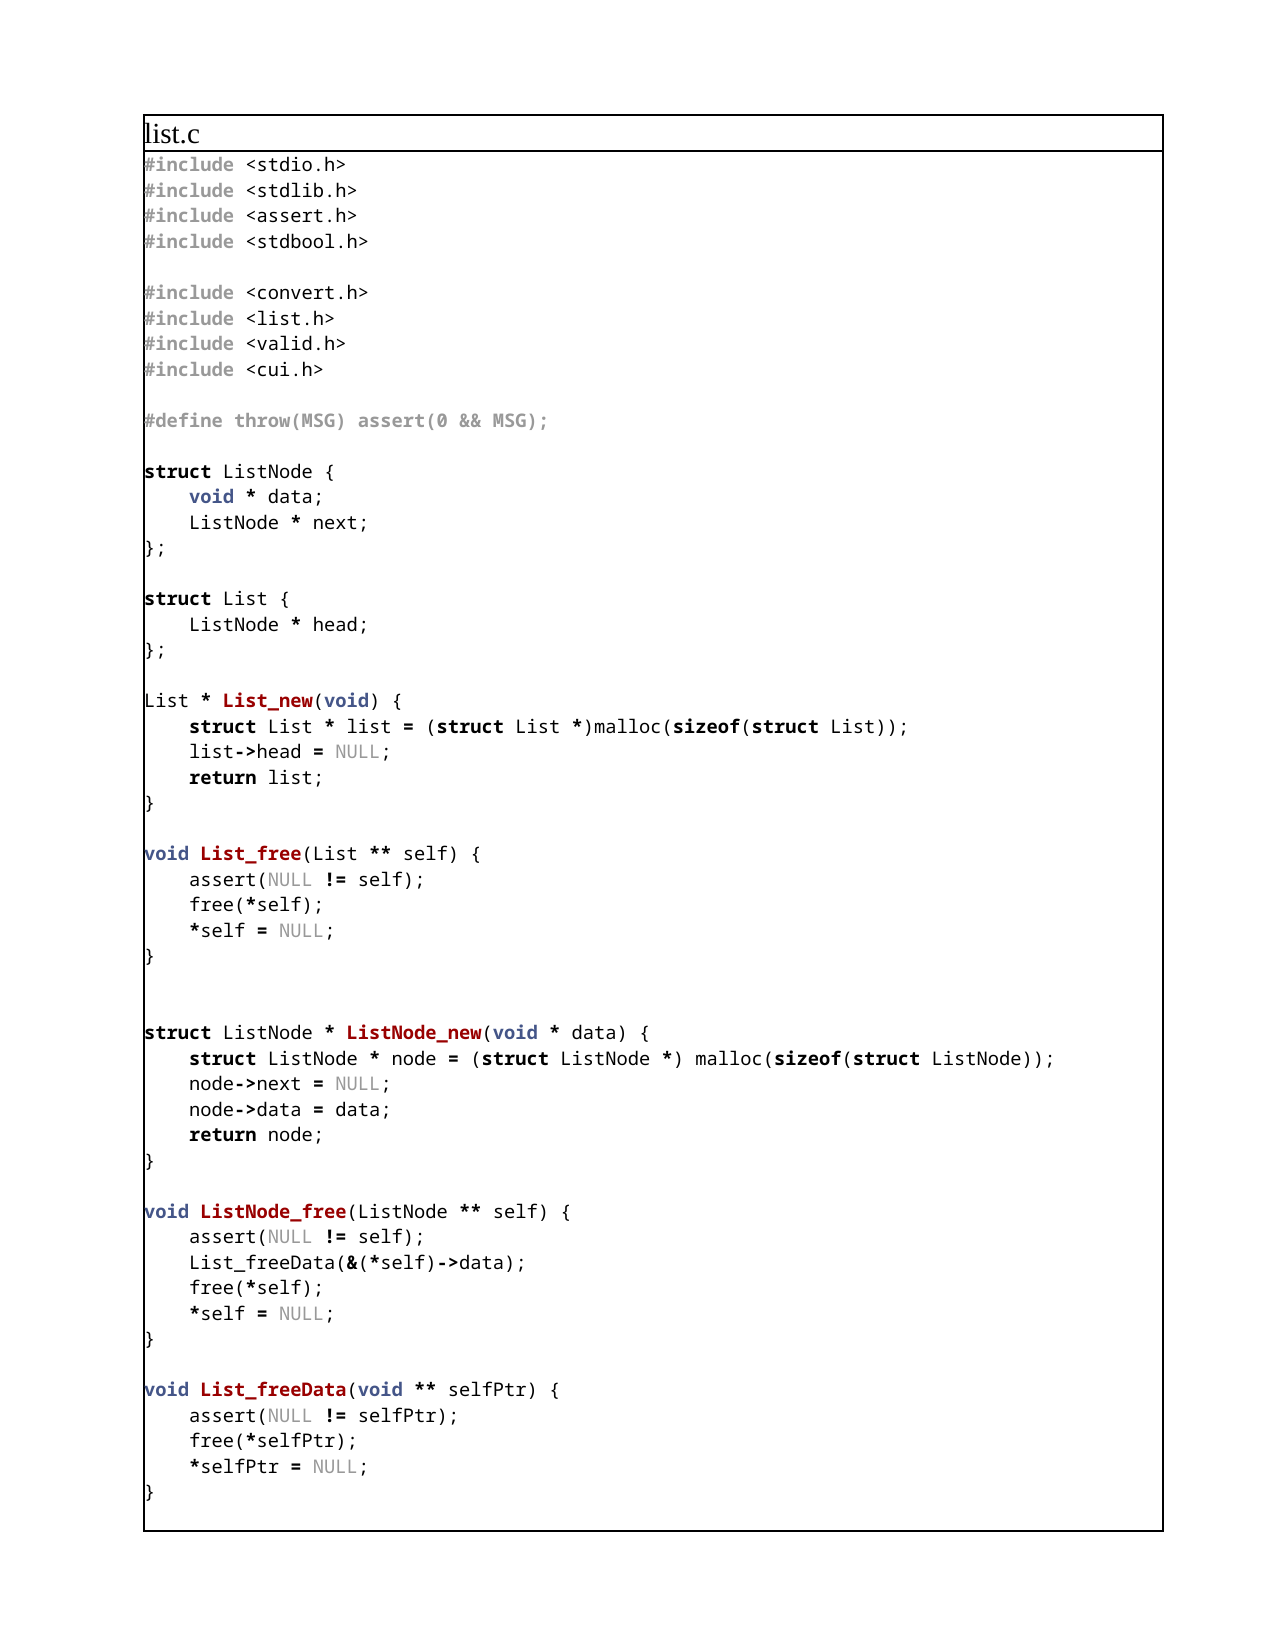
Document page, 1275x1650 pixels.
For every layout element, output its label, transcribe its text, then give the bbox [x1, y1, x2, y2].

table_cell #include <stdio.h> #include <stdlib.h> #include <assert.h> #include <stdbool.h> #include <convert.h> #include <list.h> #include <valid.h> #include <cui.h> #define throw(MSG) assert(0 && MSG); struct ListNode { void * data; ListNode * next; }; struct List { ListNode * head; }; List * List_new(void) { struct List * list = (struct List *)malloc(sizeof(struct List)); list->head = NULL; return list; } void List_free(List ** self) { assert(NULL != self); free(*self); *self = NULL; } struct ListNode * ListNode_new(void * data) { struct ListNode * node = (struct ListNode *) malloc(sizeof(struct ListNode)); node->next = NULL; node->data = data; return node; } void ListNode_free(ListNode ** self) { assert(NULL != self); List_freeData(&(*self)->data); free(*self); *self = NULL; } void List_freeData(void ** selfPtr) { assert(NULL != selfPtr); free(*selfPtr); *selfPtr = NULL; } [145, 152, 1162, 1530]
table_cell list.c [145, 116, 1162, 149]
